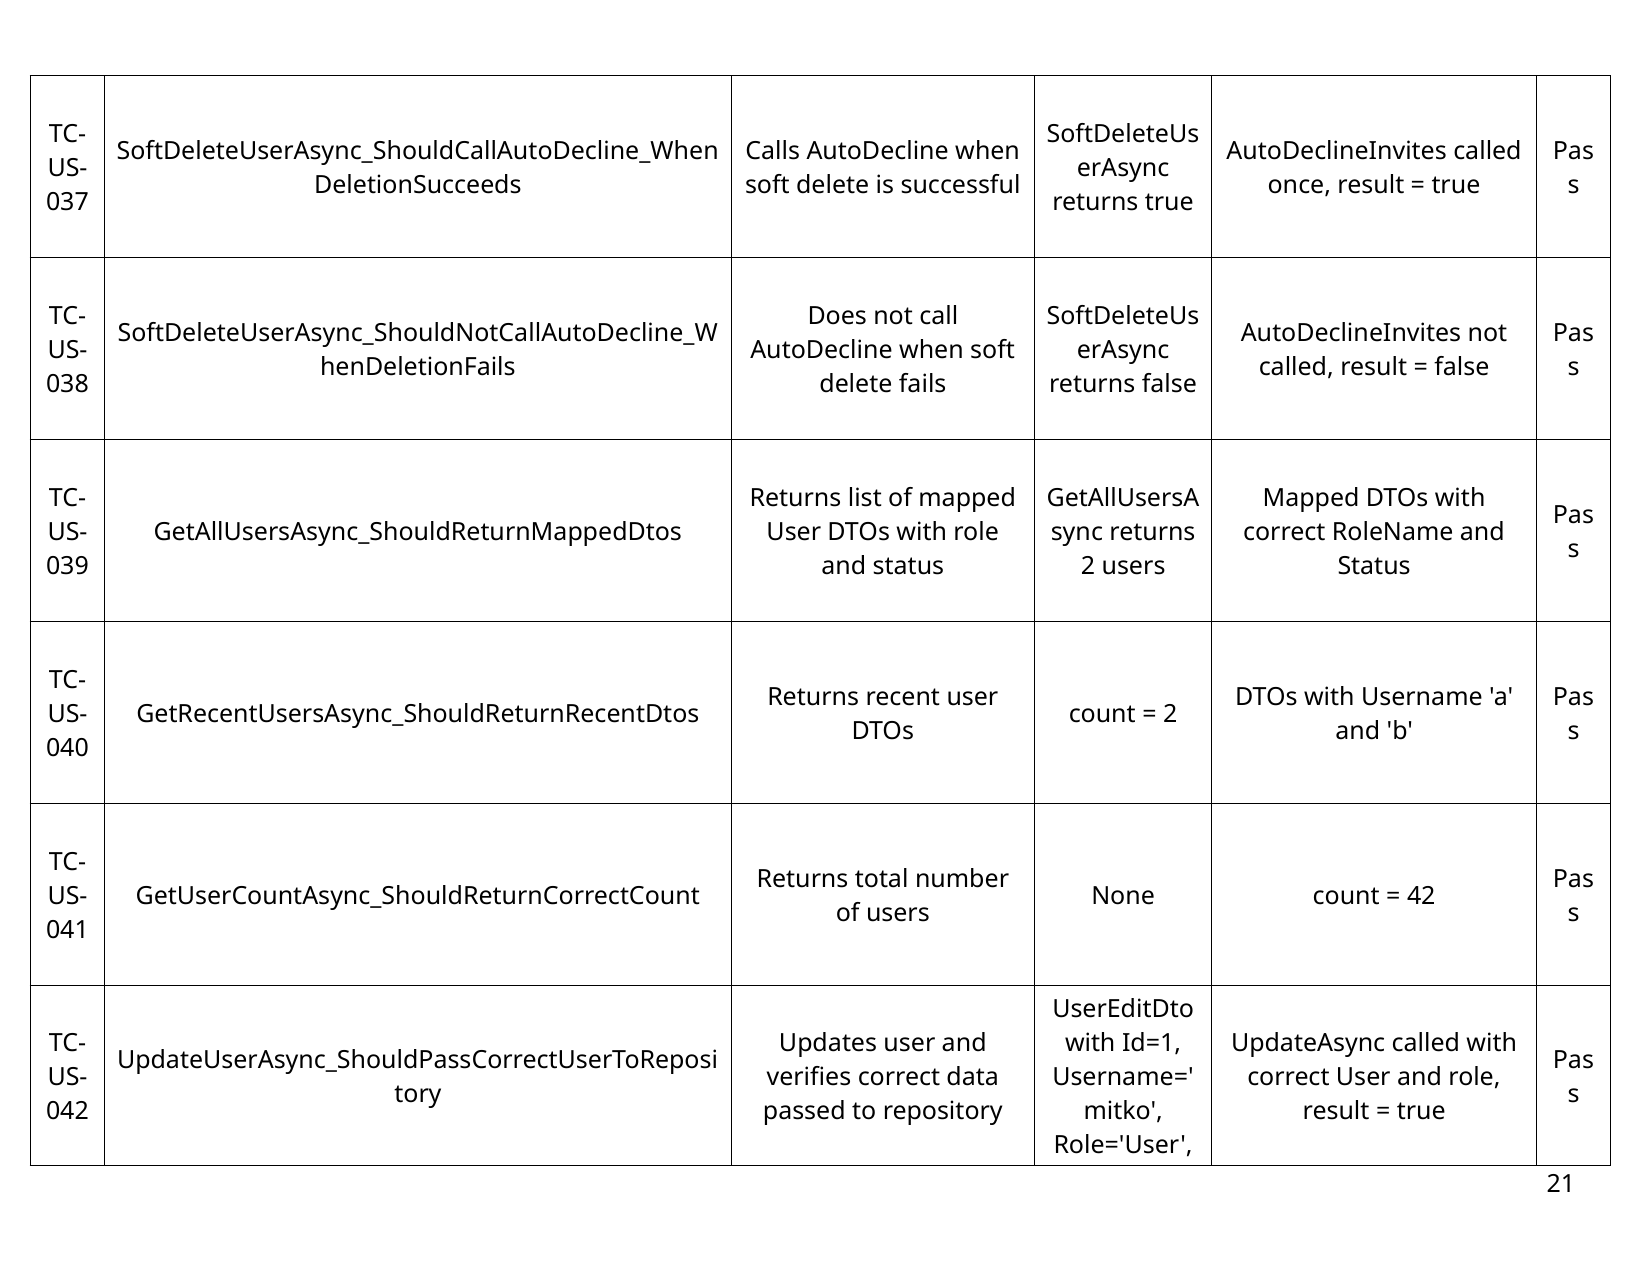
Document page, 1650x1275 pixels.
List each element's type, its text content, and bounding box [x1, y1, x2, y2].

table_cell AutoDeclineInvites called once, result = true [1212, 76, 1536, 257]
table_cell TC-US-041 [31, 804, 104, 985]
table_cell TC-US-038 [31, 258, 104, 439]
table_cell TC-US-039 [31, 440, 104, 621]
table_cell AutoDeclineInvites not called, result = false [1212, 258, 1536, 439]
table_cell GetUserCountAsync_ShouldReturnCorrectCount [105, 804, 731, 985]
table_cell Returns total number of users [732, 804, 1034, 985]
table_cell Pass [1537, 440, 1610, 621]
table_cell Pass [1537, 986, 1610, 1165]
table_cell count = 42 [1212, 804, 1536, 985]
table_cell Pass [1537, 622, 1610, 803]
table_cell SoftDeleteUserAsync returns false [1035, 258, 1211, 439]
table_cell Pass [1537, 804, 1610, 985]
table_cell UserEditDto with Id=1, Username='mitko', Role='User', [1035, 986, 1211, 1165]
table_cell TC-US-042 [31, 986, 104, 1165]
table_cell Returns list of mapped User DTOs with role and status [732, 440, 1034, 621]
table_cell SoftDeleteUserAsync returns true [1035, 76, 1211, 257]
table_cell UpdateUserAsync_ShouldPassCorrectUserToRepository [105, 986, 731, 1165]
table_cell DTOs with Username 'a' and 'b' [1212, 622, 1536, 803]
table_cell GetRecentUsersAsync_ShouldReturnRecentDtos [105, 622, 731, 803]
table_cell TC-US-040 [31, 622, 104, 803]
table_cell Pass [1537, 76, 1610, 257]
table_cell UpdateAsync called with correct User and role, result = true [1212, 986, 1536, 1165]
table_cell Calls AutoDecline when soft delete is successful [732, 76, 1034, 257]
table_cell count = 2 [1035, 622, 1211, 803]
table_cell Mapped DTOs with correct RoleName and Status [1212, 440, 1536, 621]
table_cell None [1035, 804, 1211, 985]
table_cell Pass [1537, 258, 1610, 439]
table_cell SoftDeleteUserAsync_ShouldNotCallAutoDecline_WhenDeletionFails [105, 258, 731, 439]
table_cell SoftDeleteUserAsync_ShouldCallAutoDecline_WhenDeletionSucceeds [105, 76, 731, 257]
table_cell Returns recent user DTOs [732, 622, 1034, 803]
table_cell Updates user and verifies correct data passed to repository [732, 986, 1034, 1165]
table_cell Does not call AutoDecline when soft delete fails [732, 258, 1034, 439]
table_cell GetAllUsersAsync returns 2 users [1035, 440, 1211, 621]
table_cell TC-US-037 [31, 76, 104, 257]
table_cell GetAllUsersAsync_ShouldReturnMappedDtos [105, 440, 731, 621]
